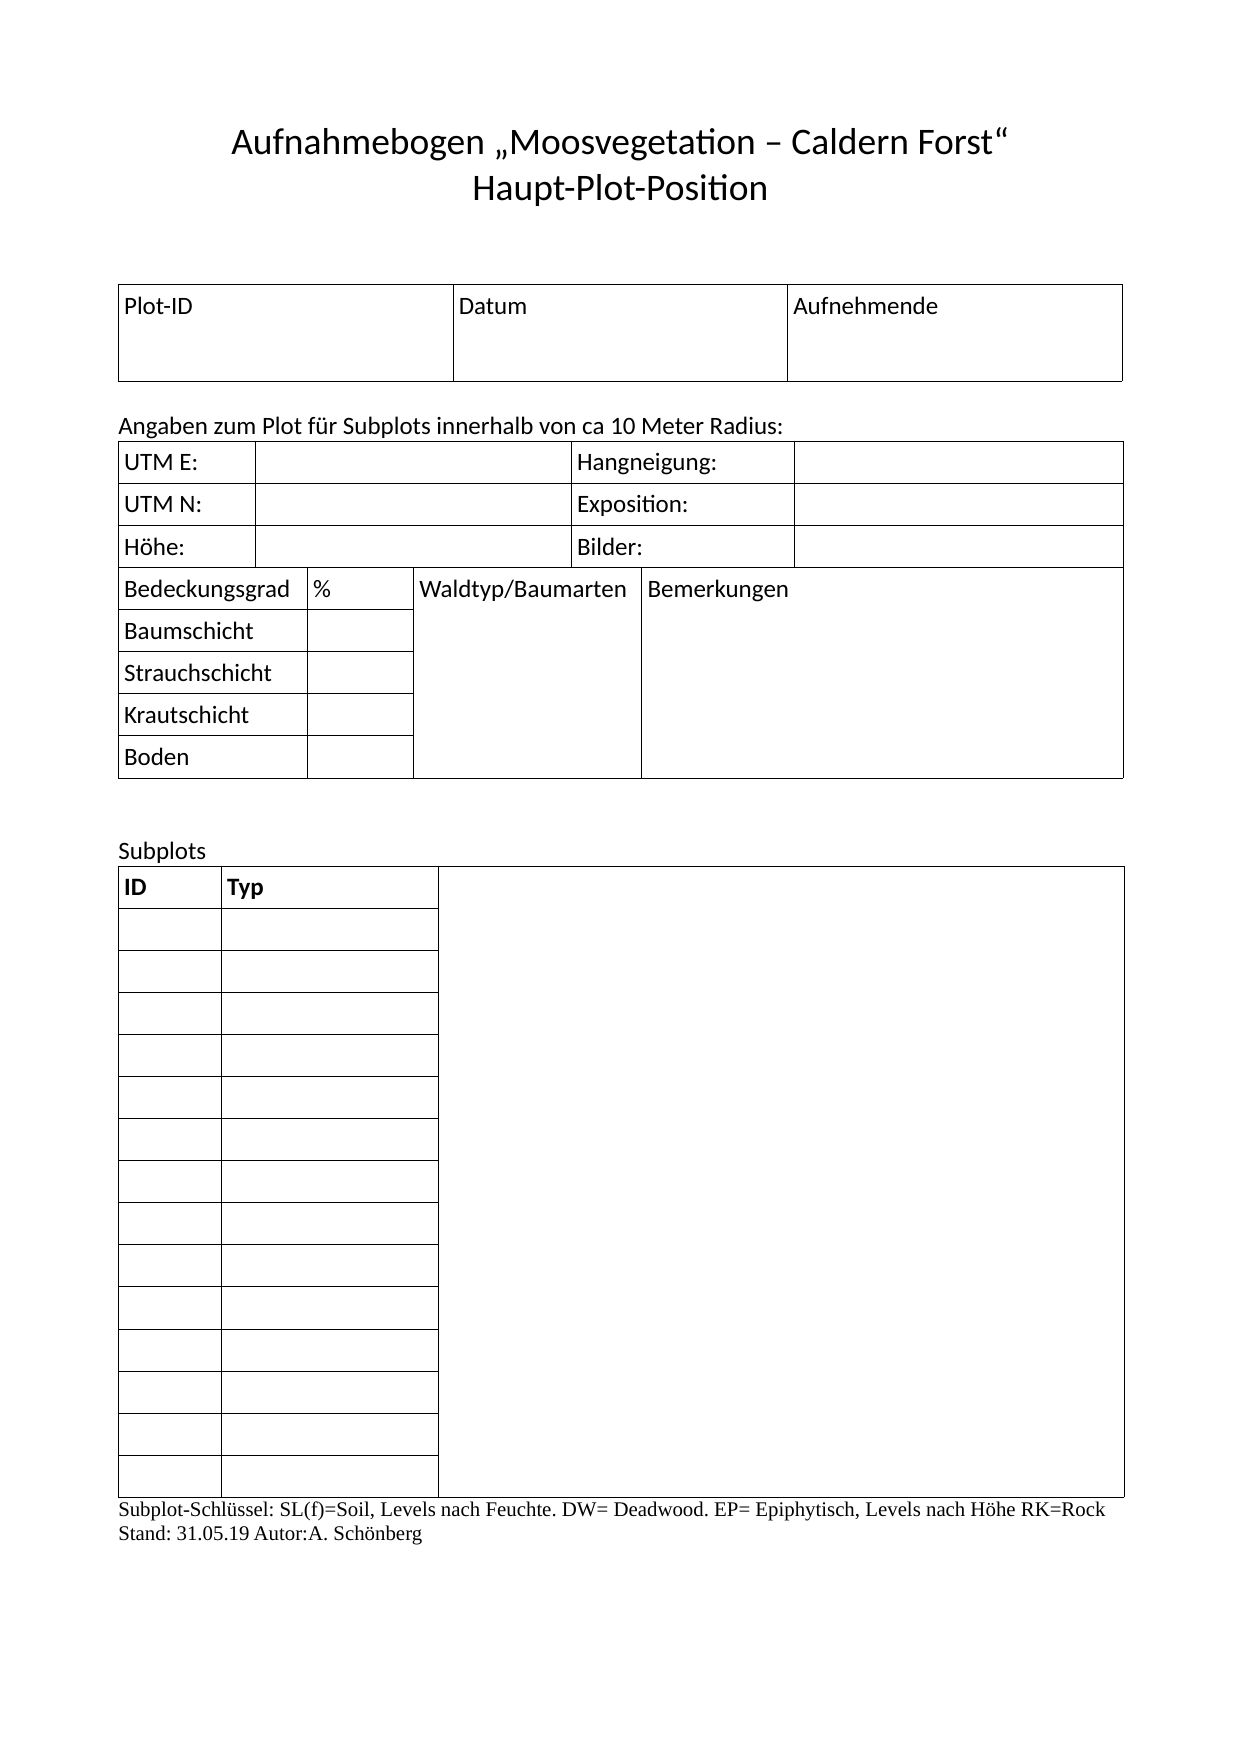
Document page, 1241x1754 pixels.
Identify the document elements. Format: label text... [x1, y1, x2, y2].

table_cell [119, 1077, 221, 1118]
table_cell [222, 1119, 438, 1160]
table_cell [256, 484, 571, 525]
table_cell [119, 1330, 221, 1371]
table_header Typ [222, 867, 438, 908]
table_cell [222, 1161, 438, 1202]
table_cell Boden [119, 736, 307, 777]
table_cell [222, 1077, 438, 1118]
table_header Aufnehmende [788, 285, 1122, 381]
table_cell [222, 1372, 438, 1413]
table_cell [222, 993, 438, 1034]
table_cell [222, 1203, 438, 1244]
table_cell [308, 694, 413, 735]
text Subplot-Schlüssel: SL(f)=Soil, Levels nach Feuchte. DW= Deadwood. EP= Epiphytisch, Levels nach Höhe RK=Rock [118, 1498, 1122, 1521]
table_cell [222, 1035, 438, 1076]
table_cell [222, 1330, 438, 1371]
table_cell [119, 1203, 221, 1244]
table_cell Baumschicht [119, 610, 307, 651]
table_cell [119, 1414, 221, 1455]
table_header Waldtyp/Baumarten [414, 568, 641, 777]
table_header UTM E: [119, 442, 255, 483]
table_cell [119, 1372, 221, 1413]
table_cell [222, 1245, 438, 1286]
table_cell Krautschicht [119, 694, 307, 735]
table_cell [119, 909, 221, 950]
text Aufnahmebogen „Moosvegetation – Caldern Forst“ [118, 118, 1122, 164]
table_header [439, 867, 1124, 1497]
table_cell [119, 1287, 221, 1328]
table_cell [222, 1287, 438, 1328]
table_cell [256, 526, 571, 567]
table_header Plot-ID [119, 285, 453, 381]
table_header ID [119, 867, 221, 908]
text Angaben zum Plot für Subplots innerhalb von ca 10 Meter Radius: [118, 410, 1122, 441]
table_header [795, 442, 1123, 483]
text Subplots [118, 835, 1122, 866]
table_header Hangneigung: [572, 442, 794, 483]
table_cell [119, 993, 221, 1034]
table_cell [795, 526, 1123, 567]
table_cell [222, 1414, 438, 1455]
table_cell [119, 1119, 221, 1160]
table_cell [308, 736, 413, 777]
text Haupt-Plot-Position [118, 164, 1122, 210]
table_cell [119, 1161, 221, 1202]
table_cell [308, 652, 413, 693]
table_cell [222, 1456, 438, 1497]
table_cell Bilder: [572, 526, 794, 567]
table_cell [795, 484, 1123, 525]
table_header % [308, 568, 413, 609]
table_cell Strauchschicht [119, 652, 307, 693]
table_header Bemerkungen [642, 568, 1123, 777]
text Stand: 31.05.19 Autor:A. Schönberg [118, 1521, 1122, 1545]
table_header [256, 442, 571, 483]
table_cell [119, 951, 221, 992]
table_cell [119, 1035, 221, 1076]
table_cell [119, 1245, 221, 1286]
table_cell [222, 909, 438, 950]
table_cell UTM N: [119, 484, 255, 525]
table_header Datum [454, 285, 787, 381]
table_header Bedeckungsgrad [119, 568, 307, 609]
table_cell [119, 1456, 221, 1497]
table_cell [222, 951, 438, 992]
table_cell [308, 610, 413, 651]
table_cell Höhe: [119, 526, 255, 567]
table_cell Exposition: [572, 484, 794, 525]
